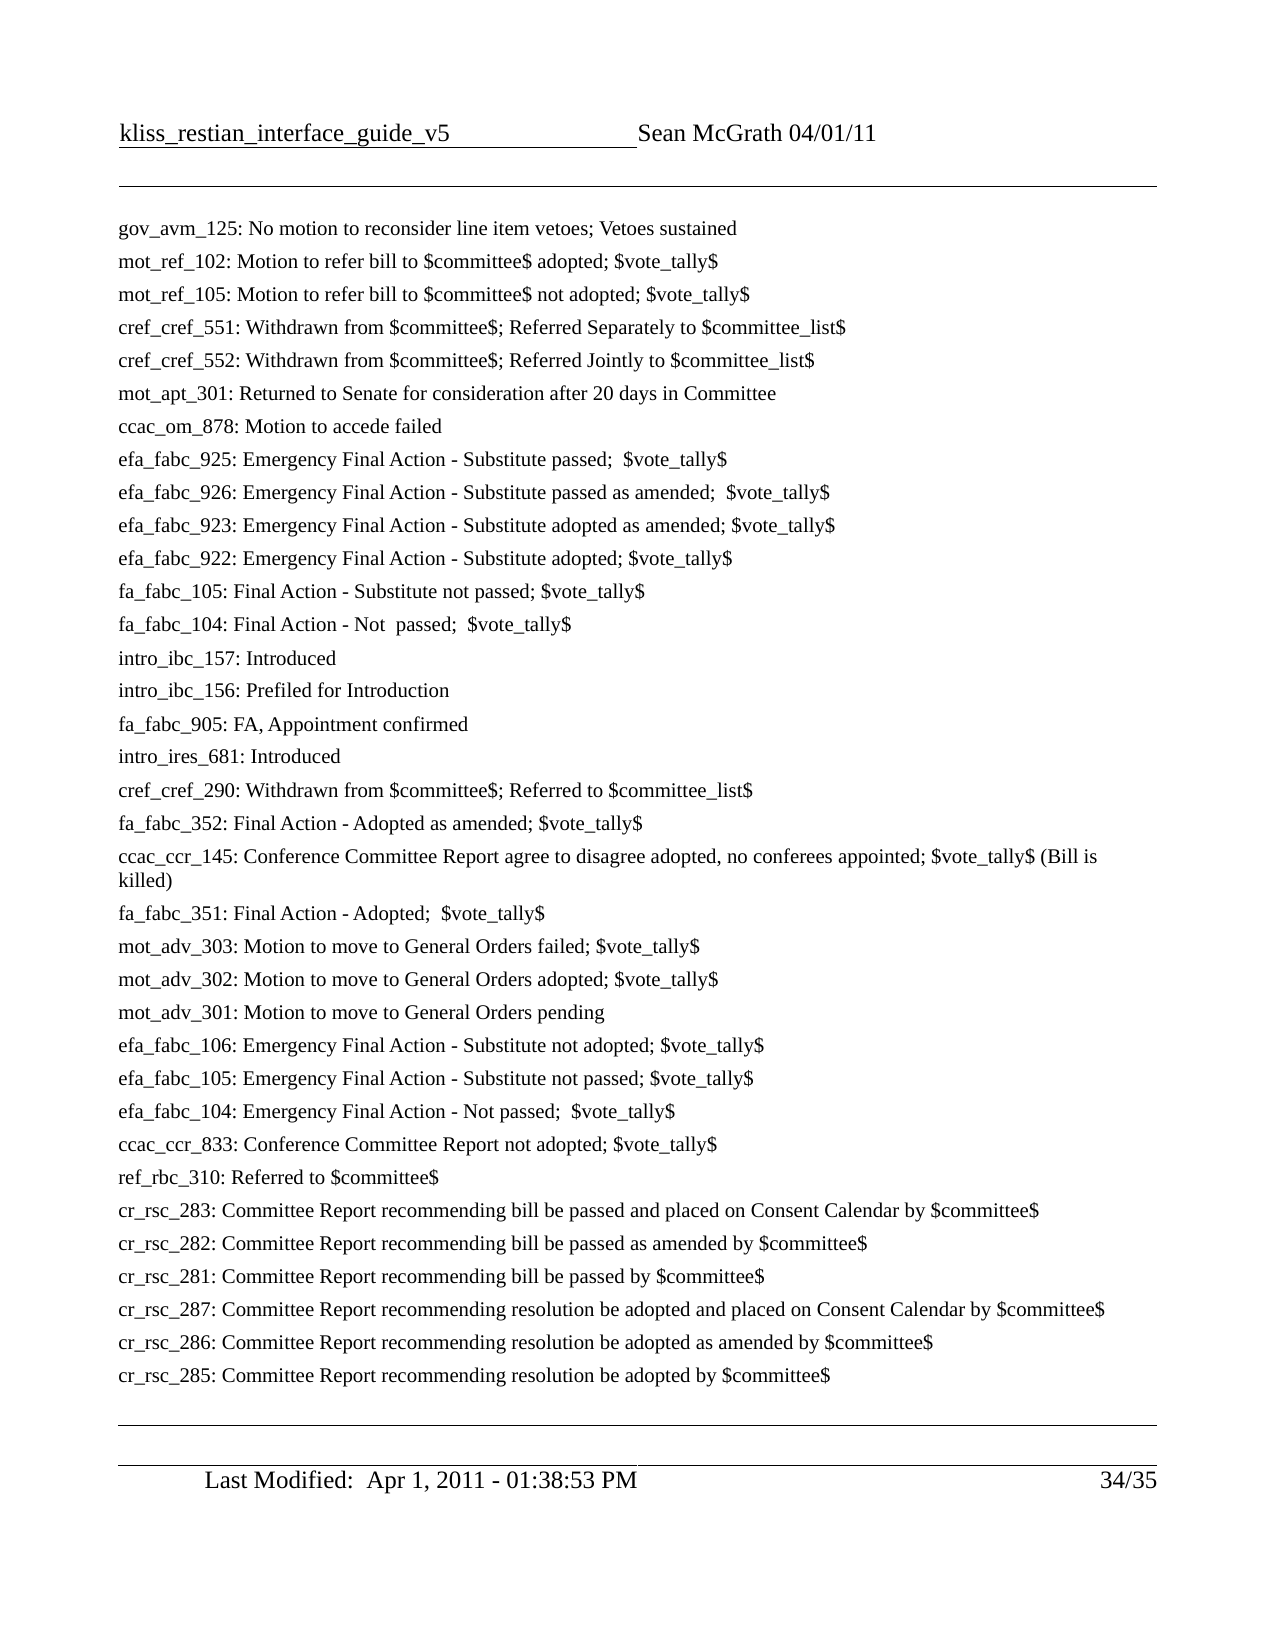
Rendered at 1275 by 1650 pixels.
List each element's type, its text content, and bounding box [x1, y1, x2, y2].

text efa_fabc_923: Emergency Final Action - Substitute adopted as amended; $vote_tally$ [118, 513, 1157, 537]
text gov_avm_125: No motion to reconsider line item vetoes; Vetoes sustained [118, 216, 1157, 240]
text cref_cref_551: Withdrawn from $committee$; Referred Separately to $committee_list$ [118, 315, 1157, 339]
text ccac_om_878: Motion to accede failed [118, 414, 1157, 438]
text cref_cref_552: Withdrawn from $committee$; Referred Jointly to $committee_list$ [118, 348, 1157, 372]
text cr_rsc_285: Committee Report recommending resolution be adopted by $committee$ [118, 1363, 1157, 1387]
text mot_adv_302: Motion to move to General Orders adopted; $vote_tally$ [118, 967, 1157, 991]
text efa_fabc_104: Emergency Final Action - Not passed; $vote_tally$ [118, 1099, 1157, 1123]
text fa_fabc_105: Final Action - Substitute not passed; $vote_tally$ [118, 579, 1157, 603]
text cr_rsc_287: Committee Report recommending resolution be adopted and placed on Consent Calendar by $committee$ [118, 1297, 1157, 1321]
text ref_rbc_310: Referred to $committee$ [118, 1165, 1157, 1189]
text efa_fabc_922: Emergency Final Action - Substitute adopted; $vote_tally$ [118, 546, 1157, 570]
text cr_rsc_283: Committee Report recommending bill be passed and placed on Consent Calendar by $committee$ [118, 1198, 1157, 1222]
text fa_fabc_351: Final Action - Adopted; $vote_tally$ [118, 901, 1157, 925]
text mot_apt_301: Returned to Senate for consideration after 20 days in Committee [118, 381, 1157, 405]
text intro_ibc_157: Introduced [118, 645, 1157, 669]
text intro_ires_681: Introduced [118, 744, 1157, 768]
text mot_ref_105: Motion to refer bill to $committee$ not adopted; $vote_tally$ [118, 282, 1157, 306]
text efa_fabc_925: Emergency Final Action - Substitute passed; $vote_tally$ [118, 447, 1157, 471]
text mot_adv_301: Motion to move to General Orders pending [118, 1000, 1157, 1024]
text ccac_ccr_145: Conference Committee Report agree to disagree adopted, no conferees appointed; $vote_tally$ (Bill is killed) [118, 843, 1157, 892]
text intro_ibc_156: Prefiled for Introduction [118, 678, 1157, 702]
text efa_fabc_926: Emergency Final Action - Substitute passed as amended; $vote_tally$ [118, 480, 1157, 504]
text cref_cref_290: Withdrawn from $committee$; Referred to $committee_list$ [118, 777, 1157, 802]
text fa_fabc_104: Final Action - Not passed; $vote_tally$ [118, 612, 1157, 636]
text mot_ref_102: Motion to refer bill to $committee$ adopted; $vote_tally$ [118, 249, 1157, 273]
text efa_fabc_105: Emergency Final Action - Substitute not passed; $vote_tally$ [118, 1066, 1157, 1090]
text fa_fabc_352: Final Action - Adopted as amended; $vote_tally$ [118, 811, 1157, 834]
text mot_adv_303: Motion to move to General Orders failed; $vote_tally$ [118, 934, 1157, 958]
text fa_fabc_905: FA, Appointment confirmed [118, 711, 1157, 736]
text efa_fabc_106: Emergency Final Action - Substitute not adopted; $vote_tally$ [118, 1033, 1157, 1057]
text cr_rsc_281: Committee Report recommending bill be passed by $committee$ [118, 1264, 1157, 1288]
text cr_rsc_286: Committee Report recommending resolution be adopted as amended by $committee$ [118, 1330, 1157, 1354]
text ccac_ccr_833: Conference Committee Report not adopted; $vote_tally$ [118, 1132, 1157, 1156]
text cr_rsc_282: Committee Report recommending bill be passed as amended by $committee$ [118, 1231, 1157, 1255]
